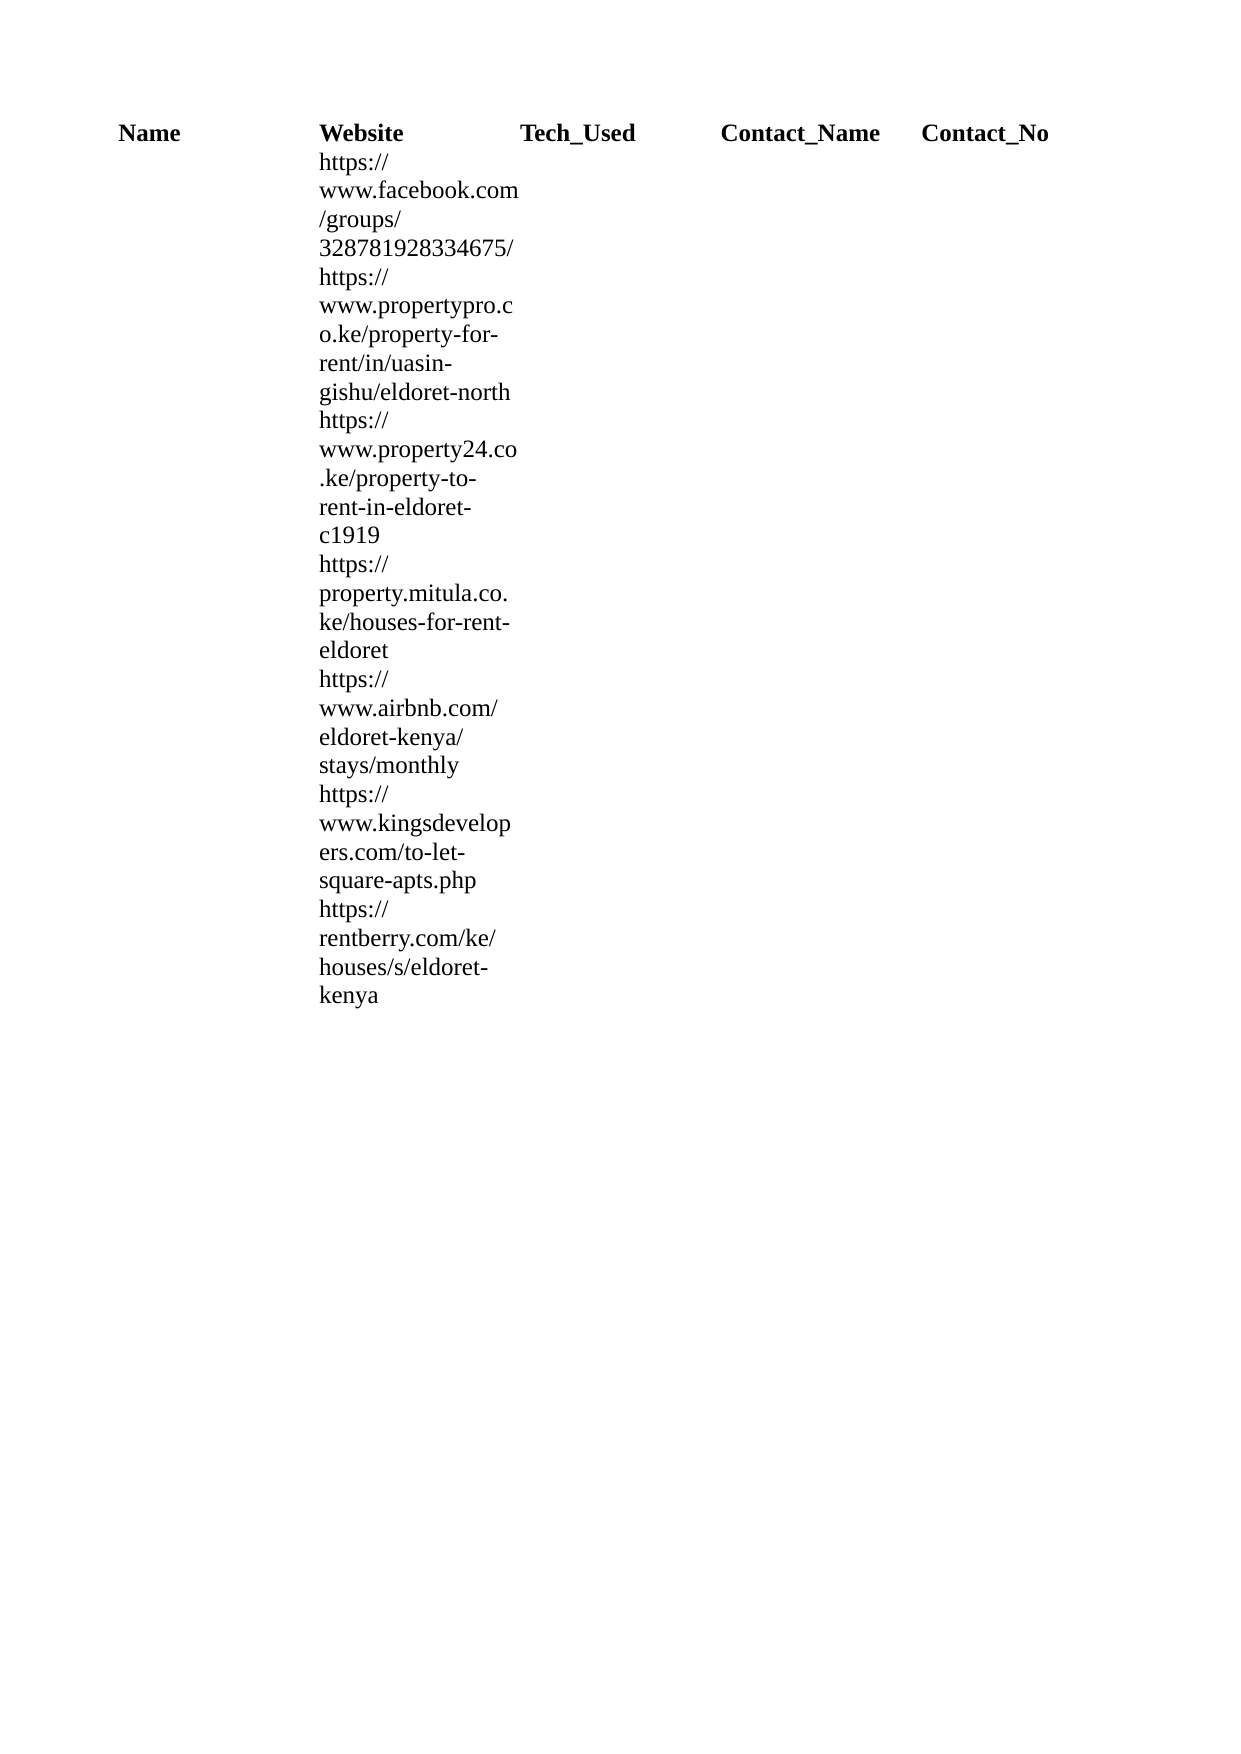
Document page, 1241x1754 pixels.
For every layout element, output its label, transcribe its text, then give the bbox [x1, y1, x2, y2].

table_cell [720, 894, 921, 1009]
table_cell [921, 1268, 1122, 1297]
table_cell [921, 1354, 1122, 1383]
table_cell [520, 1354, 720, 1383]
table_cell [921, 1383, 1122, 1412]
table_cell [720, 1383, 921, 1412]
table_cell [720, 1153, 921, 1182]
table_cell [319, 1297, 520, 1326]
table_header Contact_No [921, 118, 1122, 147]
table_cell [921, 1469, 1122, 1498]
table_cell [720, 1067, 921, 1096]
table_cell [520, 1124, 720, 1153]
table_cell [118, 1211, 319, 1239]
table_cell [921, 1412, 1122, 1441]
table_cell [720, 1124, 921, 1153]
table_cell [720, 262, 921, 406]
table_cell [520, 1297, 720, 1326]
table_cell https://www.airbnb.com/eldoret-kenya/stays/monthly [319, 664, 520, 779]
table_cell [118, 262, 319, 406]
table_cell [921, 147, 1122, 262]
table_cell [720, 1211, 921, 1239]
table_cell [118, 406, 319, 549]
table_cell [520, 894, 720, 1009]
table_cell [921, 894, 1122, 1009]
table_cell [319, 1441, 520, 1469]
table_cell https://www.facebook.com/groups/328781928334675/ [319, 147, 520, 262]
table_cell [720, 549, 921, 664]
table_cell [319, 1153, 520, 1182]
table_cell [118, 1297, 319, 1326]
table_cell [118, 1268, 319, 1297]
table_cell [520, 1096, 720, 1124]
table_cell [921, 262, 1122, 406]
table_header Tech_Used [520, 118, 720, 147]
table_cell [319, 1469, 520, 1498]
table_cell [118, 1412, 319, 1441]
table_cell [118, 1354, 319, 1383]
table_cell https://www.kingsdevelopers.com/to-let-square-apts.php [319, 779, 520, 894]
table_cell [520, 1383, 720, 1412]
table_cell [319, 1124, 520, 1153]
table_cell [720, 1009, 921, 1038]
table_header Contact_Name [720, 118, 921, 147]
table_cell [319, 1239, 520, 1268]
table_cell [921, 1009, 1122, 1038]
table_cell [921, 1038, 1122, 1067]
table_cell [118, 1096, 319, 1124]
table_cell [720, 147, 921, 262]
table_cell [118, 779, 319, 894]
table_cell [319, 1038, 520, 1067]
table_cell [520, 1211, 720, 1239]
table_cell [720, 1038, 921, 1067]
table_cell [720, 1182, 921, 1211]
table_cell [520, 1441, 720, 1469]
table_cell [520, 1412, 720, 1441]
table_header Website [319, 118, 520, 147]
table_cell [319, 1182, 520, 1211]
table_cell https://rentberry.com/ke/houses/s/eldoret-kenya [319, 894, 520, 1009]
table_cell [319, 1268, 520, 1297]
table_cell [520, 147, 720, 262]
table_cell [118, 894, 319, 1009]
table_cell [921, 1182, 1122, 1211]
table_cell [118, 147, 319, 262]
table_cell [921, 1211, 1122, 1239]
table_cell [319, 1412, 520, 1441]
table_cell [319, 1211, 520, 1239]
table_cell [520, 1326, 720, 1354]
table_cell [118, 1153, 319, 1182]
table_cell [319, 1009, 520, 1038]
table_cell [921, 1153, 1122, 1182]
table_cell [921, 1441, 1122, 1469]
table_cell [520, 1038, 720, 1067]
table_cell [921, 1239, 1122, 1268]
table_cell https://www.property24.co.ke/property-to-rent-in-eldoret-c1919 [319, 406, 520, 549]
table_cell [520, 779, 720, 894]
table_cell [118, 1009, 319, 1038]
table_cell [921, 664, 1122, 779]
table_cell [520, 1239, 720, 1268]
table_cell [720, 1297, 921, 1326]
table_cell [520, 1469, 720, 1498]
table_cell [921, 779, 1122, 894]
table_cell [520, 1067, 720, 1096]
table_cell [921, 406, 1122, 549]
table_cell [720, 1096, 921, 1124]
table_cell [520, 549, 720, 664]
table_cell [118, 1441, 319, 1469]
table_cell [319, 1354, 520, 1383]
table_cell [720, 1469, 921, 1498]
table_cell [118, 1124, 319, 1153]
table_cell [921, 1326, 1122, 1354]
table_cell [319, 1326, 520, 1354]
table_cell [118, 549, 319, 664]
table_cell [921, 1096, 1122, 1124]
table_cell [118, 1067, 319, 1096]
table_cell [520, 406, 720, 549]
table_cell [921, 1124, 1122, 1153]
table_cell [720, 664, 921, 779]
table_cell [720, 1354, 921, 1383]
table_cell [118, 1182, 319, 1211]
table_cell [319, 1096, 520, 1124]
table_cell [520, 1153, 720, 1182]
table_cell [319, 1067, 520, 1096]
table_cell [118, 1469, 319, 1498]
table_cell [720, 1239, 921, 1268]
table_cell [520, 1009, 720, 1038]
table_cell https://property.mitula.co.ke/houses-for-rent-eldoret [319, 549, 520, 664]
table_cell [720, 1326, 921, 1354]
table_cell [520, 262, 720, 406]
table_cell [921, 1297, 1122, 1326]
table_header Name [118, 118, 319, 147]
table_cell [921, 549, 1122, 664]
table_cell [921, 1067, 1122, 1096]
table_cell [319, 1383, 520, 1412]
table_cell [720, 779, 921, 894]
table_cell [520, 1182, 720, 1211]
table_cell [720, 1412, 921, 1441]
table_cell [118, 1038, 319, 1067]
table_cell [118, 664, 319, 779]
table_cell [118, 1383, 319, 1412]
table_cell [520, 664, 720, 779]
table_cell [118, 1239, 319, 1268]
table_cell [720, 1441, 921, 1469]
table_cell [720, 406, 921, 549]
table_cell https://www.propertypro.co.ke/property-for-rent/in/uasin-gishu/eldoret-north [319, 262, 520, 406]
table_cell [520, 1268, 720, 1297]
table_cell [720, 1268, 921, 1297]
table_cell [118, 1326, 319, 1354]
